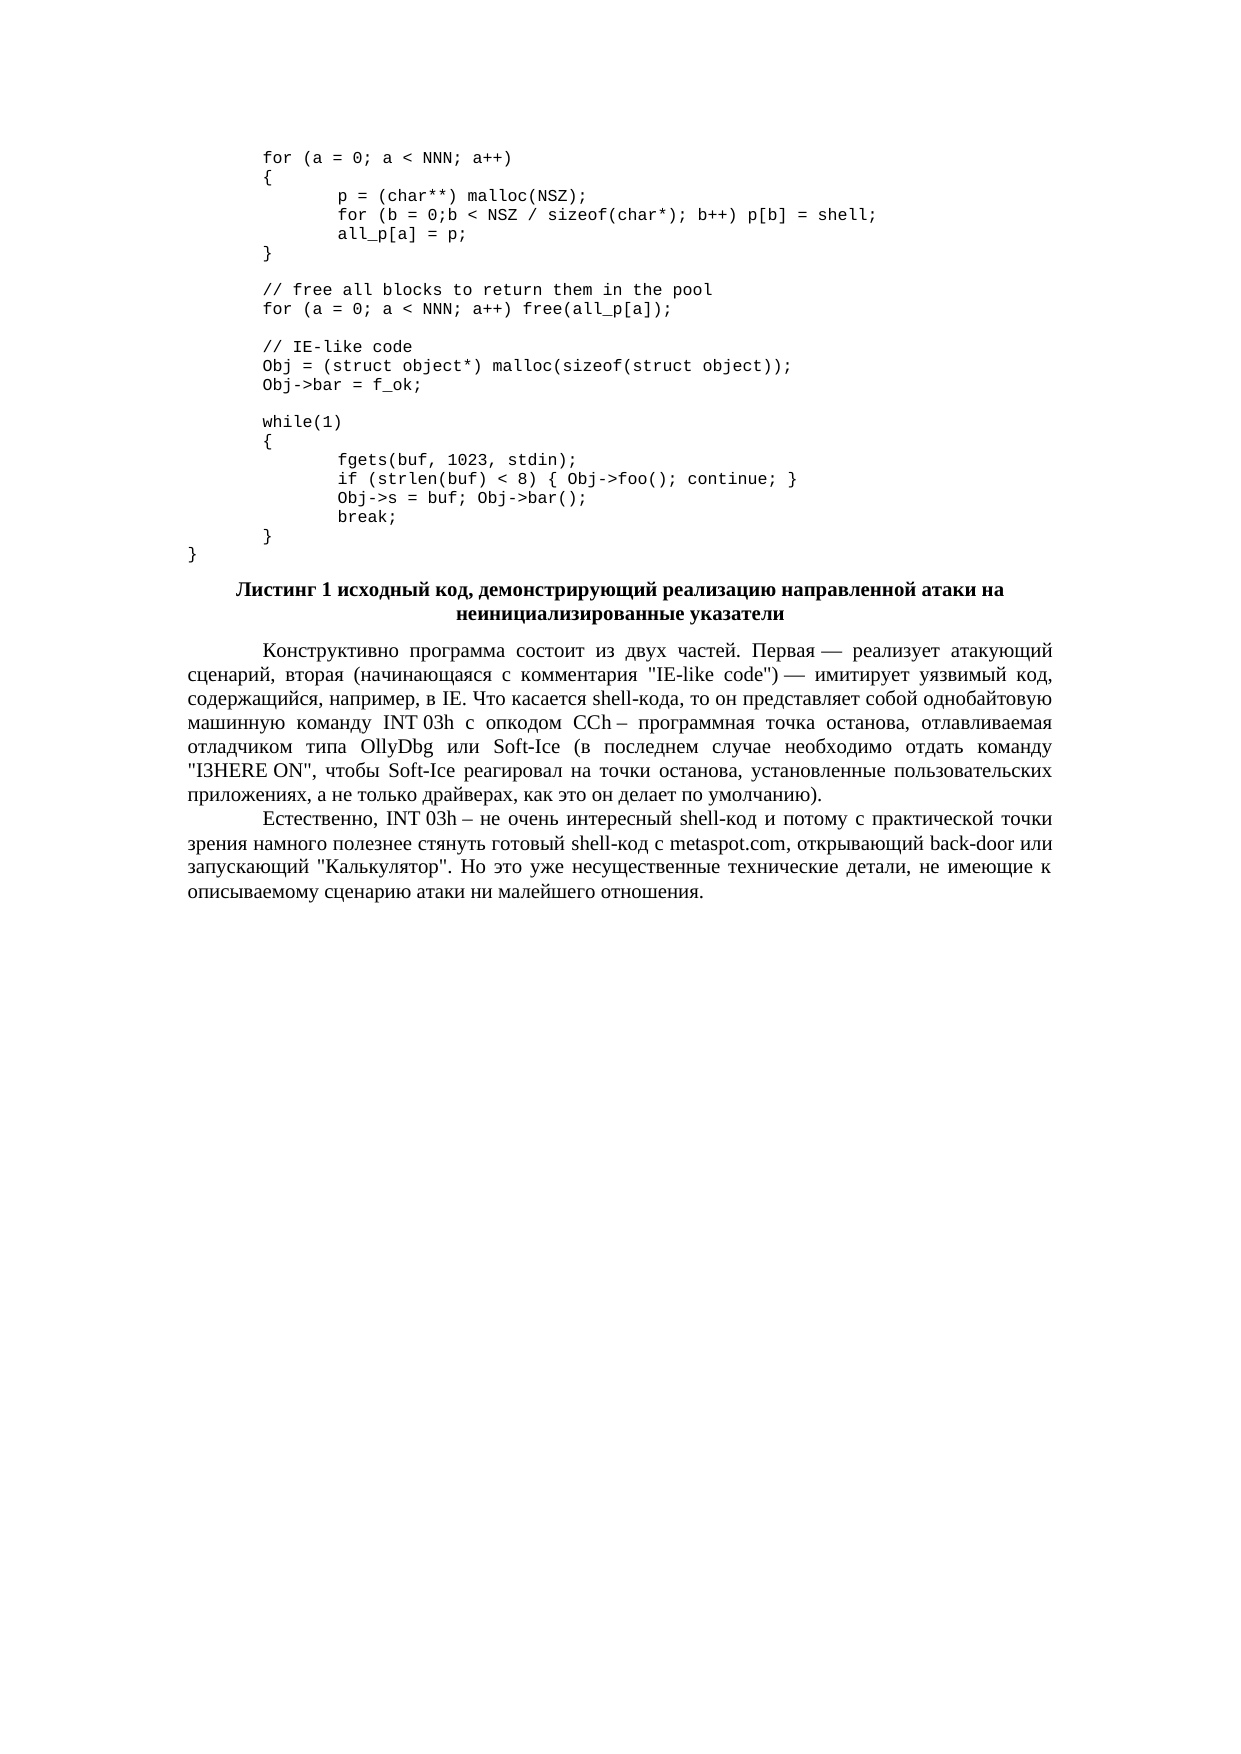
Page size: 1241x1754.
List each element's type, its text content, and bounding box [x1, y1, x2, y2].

text Листинг 1 исходный код, демонстрирующий реализацию направленной атаки на неинициализированные указатели [187, 577, 1053, 625]
text // free all blocks to return them in the pool [187, 282, 1053, 301]
text for (a = 0; a < NNN; a++) free(all_p[a]); [187, 301, 1053, 320]
text } [187, 244, 1053, 263]
text while(1) [187, 414, 1053, 433]
text if (strlen(buf) < 8) { Obj->foo(); continue; } [187, 471, 1053, 489]
text p = (char**) malloc(NSZ); [187, 188, 1053, 207]
text { [187, 169, 1053, 188]
text break; [187, 508, 1053, 527]
text all_p[a] = p; [187, 225, 1053, 244]
text for (b = 0;b < NSZ / sizeof(char*); b++) p[b] = shell; [187, 207, 1053, 225]
text for (a = 0; a < NNN; a++) [187, 150, 1053, 169]
text Obj->s = buf; Obj->bar(); [187, 489, 1053, 508]
text // IE-like code [187, 338, 1053, 357]
text } [187, 527, 1053, 546]
text Obj = (struct object*) malloc(sizeof(struct object)); [187, 357, 1053, 376]
text Конструктивно программа состоит из двух частей. Первая — реализует атакующий сценарий, вторая (начинающаяся с комментария "IE-like code") — имитирует уязвимый код, содержащийся, например, в IE. Что касается shell-кода, то он представляет собой однобайтовую машинную команду INT 03h с опкодом ССh – программная точка останова, отлавливаемая отладчиком типа OllyDbg или Soft-Ice (в последнем случае необходимо отдать команду "I3HERE ON", чтобы Soft-Ice реагировал на точки останова, установленные пользовательских приложениях, а не только драйверах, как это он делает по умолчанию). [187, 638, 1053, 806]
text } [187, 546, 1053, 565]
text fgets(buf, 1023, stdin); [187, 452, 1053, 471]
text Естественно, INT 03h – не очень интересный shell-код и потому с практической точки зрения намного полезнее стянуть готовый shell-код с metaspot.com, открывающий back-door или запускающий "Калькулятор". Но это уже несущественные технические детали, не имеющие к описываемому сценарию атаки ни малейшего отношения. [187, 806, 1053, 903]
text { [187, 433, 1053, 452]
text Obj->bar = f_ok; [187, 376, 1053, 395]
